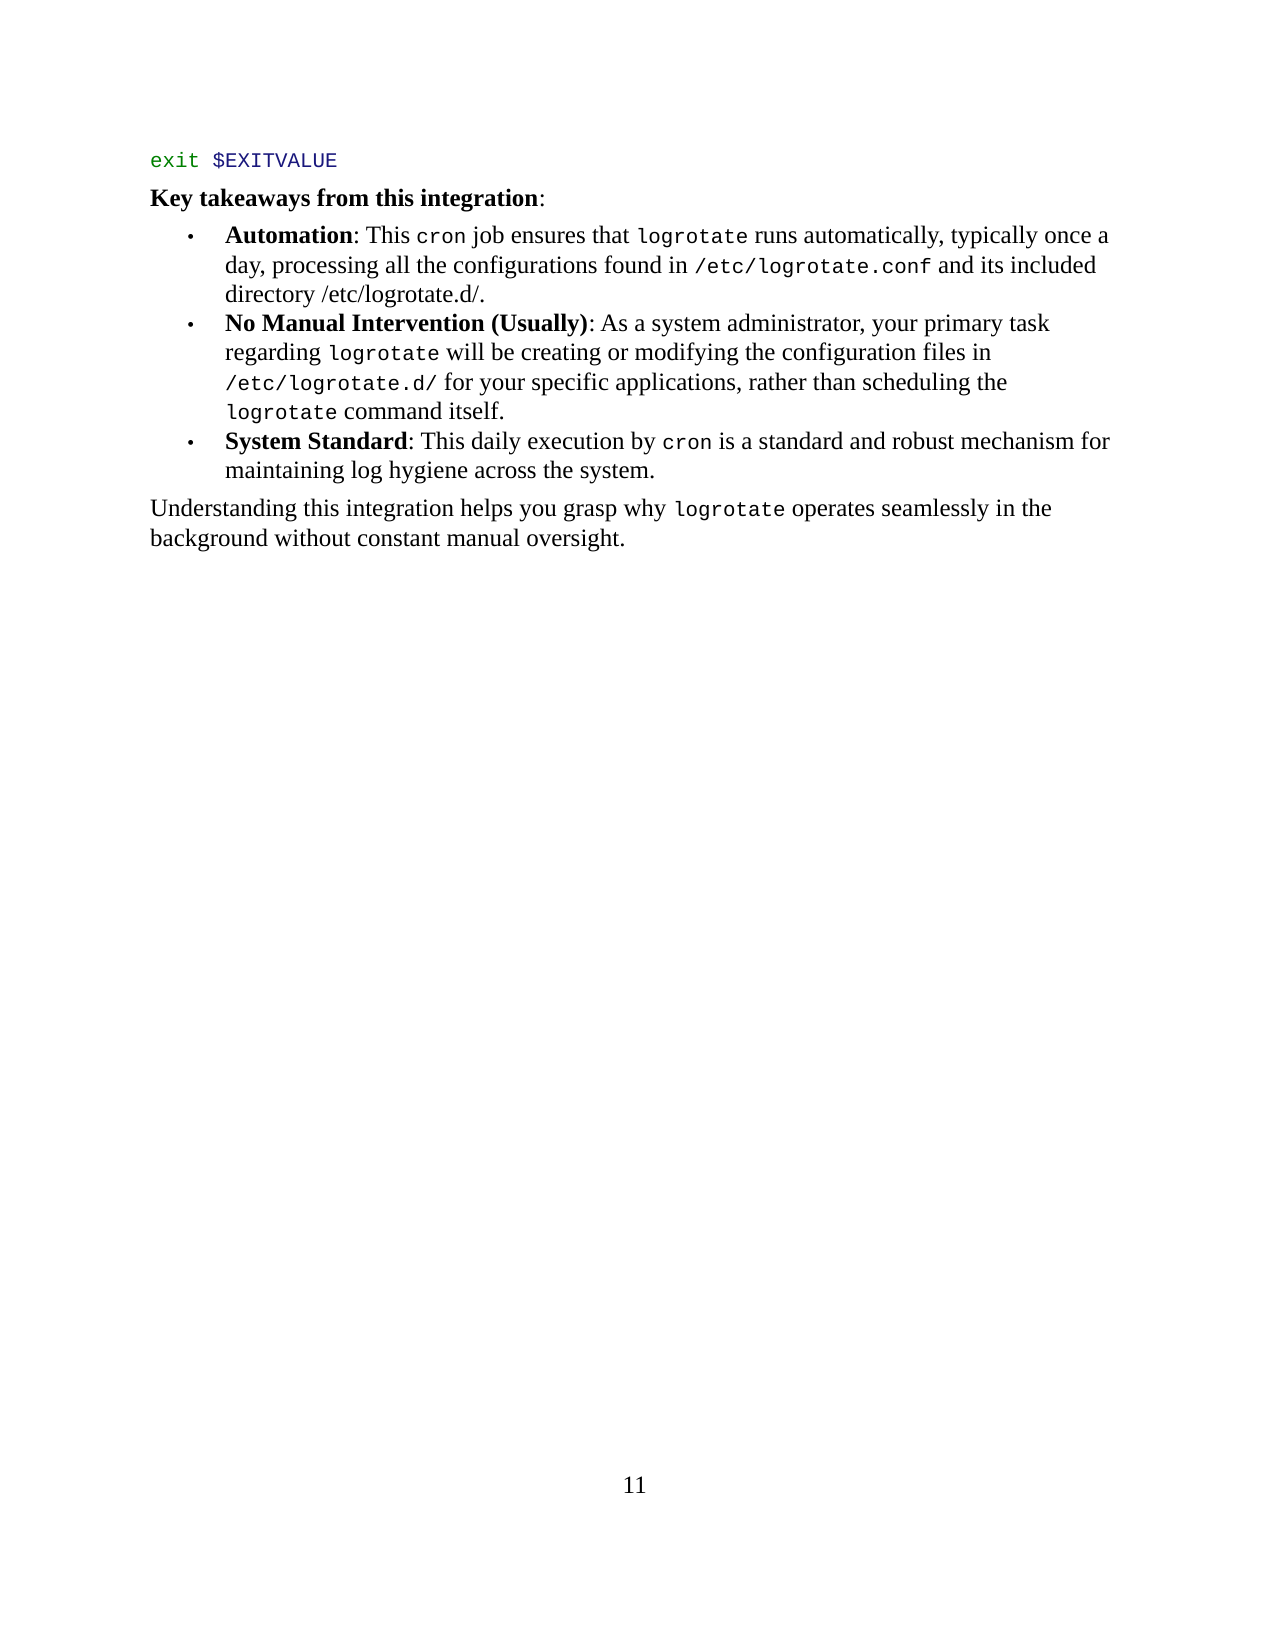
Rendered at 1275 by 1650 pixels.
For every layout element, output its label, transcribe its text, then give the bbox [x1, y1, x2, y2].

list System Standard: This daily execution by cron is a standard and robust mechanism for maintaining log hygiene across the system. [187, 426, 1125, 484]
text exit $EXITVALUE [150, 150, 1125, 174]
list Automation: This cron job ensures that logrotate runs automatically, typically once a day, processing all the configurations found in /etc/logrotate.conf and its included directory /etc/logrotate.d/. [187, 220, 1125, 308]
list No Manual Intervention (Usually): As a system administrator, your primary task regarding logrotate will be creating or modifying the configuration files in /etc/logrotate.d/ for your specific applications, rather than scheduling the logrotate command itself. [187, 308, 1125, 426]
text Understanding this integration helps you grasp why logrotate operates seamlessly in the background without constant manual oversight. [150, 493, 1125, 551]
text Key takeaways from this integration: [150, 183, 1125, 211]
